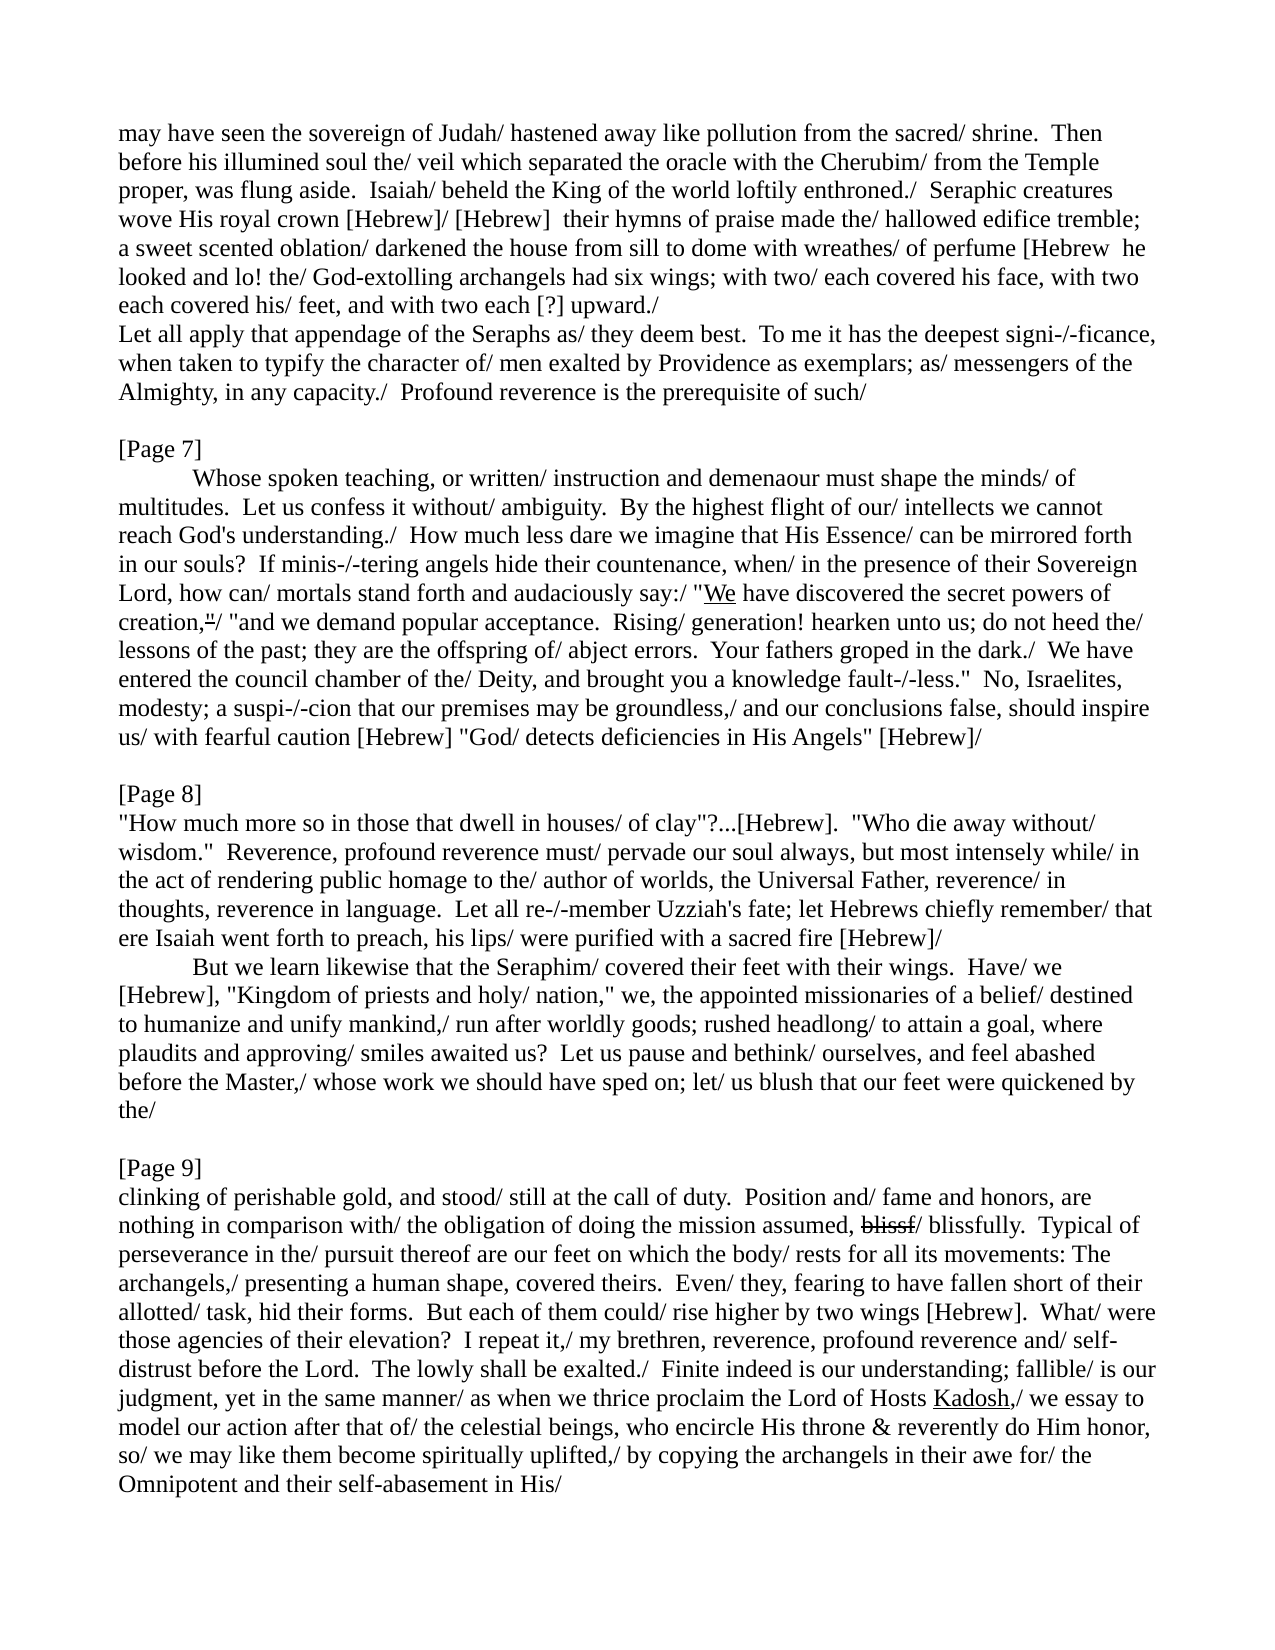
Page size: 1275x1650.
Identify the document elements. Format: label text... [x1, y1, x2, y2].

text may have seen the sovereign of Judah/ hastened away like pollution from the sacred/ shrine. Then before his illumined soul the/ veil which separated the oracle with the Cherubim/ from the Temple proper, was flung aside. Isaiah/ beheld the King of the world loftily enthroned./ Seraphic creatures wove His royal crown [Hebrew]/ [Hebrew] their hymns of praise made the/ hallowed edifice tremble; a sweet scented oblation/ darkened the house from sill to dome with wreathes/ of perfume [Hebrew he looked and lo! the/ God-extolling archangels had six wings; with two/ each covered his face, with two each covered his/ feet, and with two each [?] upward./ [118, 118, 1157, 319]
text Whose spoken teaching, or written/ instruction and demenaour must shape the minds/ of multitudes. Let us confess it without/ ambiguity. By the highest flight of our/ intellects we cannot reach God's understanding./ How much less dare we imagine that His Essence/ can be mirrored forth in our souls? If minis-/-tering angels hide their countenance, when/ in the presence of their Sovereign Lord, how can/ mortals stand forth and audaciously say:/ "We have discovered the secret powers of creation,"/ "and we demand popular acceptance. Rising/ generation! hearken unto us; do not heed the/ lessons of the past; they are the offspring of/ abject errors. Your fathers groped in the dark./ We have entered the council chamber of the/ Deity, and brought you a knowledge fault-/-less." No, Israelites, modesty; a suspi-/-cion that our premises may be groundless,/ and our conclusions false, should inspire us/ with fearful caution [Hebrew] "God/ detects deficiencies in His Angels" [Hebrew]/ [118, 463, 1157, 751]
text Let all apply that appendage of the Seraphs as/ they deem best. To me it has the deepest signi-/-ficance, when taken to typify the character of/ men exalted by Providence as exemplars; as/ messengers of the Almighty, in any capacity./ Profound reverence is the prerequisite of such/ [118, 319, 1157, 406]
text But we learn likewise that the Seraphim/ covered their feet with their wings. Have/ we [Hebrew], "Kingdom of priests and holy/ nation," we, the appointed missionaries of a belief/ destined to humanize and unify mankind,/ run after worldly goods; rushed headlong/ to attain a goal, where plaudits and approving/ smiles awaited us? Let us pause and bethink/ ourselves, and feel abashed before the Master,/ whose work we should have sped on; let/ us blush that our feet were quickened by the/ [118, 952, 1157, 1124]
text [Page 7] [118, 434, 1157, 463]
text [Page 9] [118, 1153, 1157, 1182]
text "How much more so in those that dwell in houses/ of clay"?...[Hebrew]. "Who die away without/ wisdom." Reverence, profound reverence must/ pervade our soul always, but most intensely while/ in the act of rendering public homage to the/ author of worlds, the Universal Father, reverence/ in thoughts, reverence in language. Let all re-/-member Uzziah's fate; let Hebrews chiefly remember/ that ere Isaiah went forth to preach, his lips/ were purified with a sacred fire [Hebrew]/ [118, 808, 1157, 952]
text [Page 8] [118, 779, 1157, 808]
text clinking of perishable gold, and stood/ still at the call of duty. Position and/ fame and honors, are nothing in comparison with/ the obligation of doing the mission assumed, blissf/ blissfully. Typical of perseverance in the/ pursuit thereof are our feet on which the body/ rests for all its movements: The archangels,/ presenting a human shape, covered theirs. Even/ they, fearing to have fallen short of their allotted/ task, hid their forms. But each of them could/ rise higher by two wings [Hebrew]. What/ were those agencies of their elevation? I repeat it,/ my brethren, reverence, profound reverence and/ self-distrust before the Lord. The lowly shall be exalted./ Finite indeed is our understanding; fallible/ is our judgment, yet in the same manner/ as when we thrice proclaim the Lord of Hosts Kadosh,/ we essay to model our action after that of/ the celestial beings, who encircle His throne & reverently do Him honor, so/ we may like them become spiritually uplifted,/ by copying the archangels in their awe for/ the Omnipotent and their self-abasement in His/ [118, 1182, 1157, 1498]
